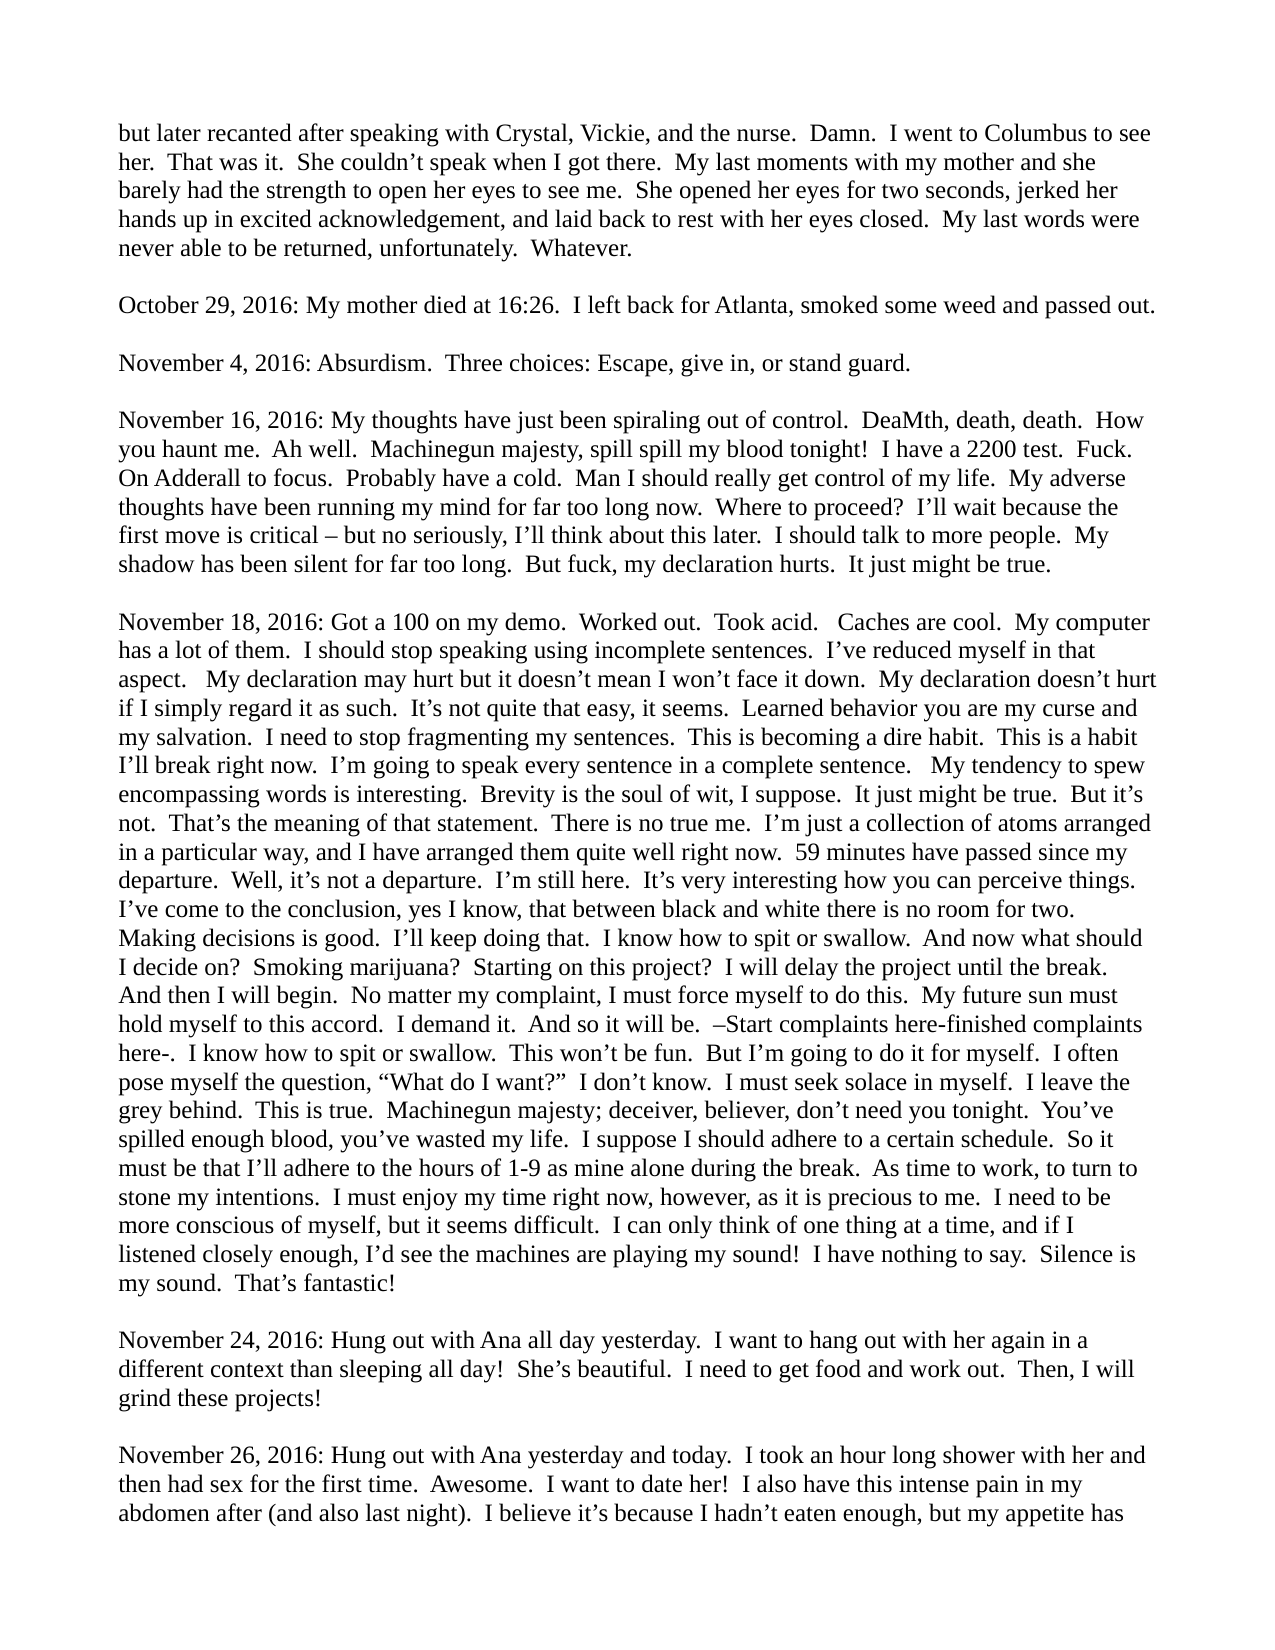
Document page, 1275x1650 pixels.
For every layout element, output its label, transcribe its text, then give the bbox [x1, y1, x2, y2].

text but later recanted after speaking with Crystal, Vickie, and the nurse. Damn. I went to Columbus to see her. That was it. She couldn’t speak when I got there. My last moments with my mother and she barely had the strength to open her eyes to see me. She opened her eyes for two seconds, jerked her hands up in excited acknowledgement, and laid back to rest with her eyes closed. My last words were never able to be returned, unfortunately. Whatever. [118, 118, 1157, 262]
text November 4, 2016: Absurdism. Three choices: Escape, give in, or stand guard. [118, 348, 1157, 377]
text November 18, 2016: Got a 100 on my demo. Worked out. Took acid. Caches are cool. My computer has a lot of them. I should stop speaking using incomplete sentences. I’ve reduced myself in that aspect. My declaration may hurt but it doesn’t mean I won’t face it down. My declaration doesn’t hurt if I simply regard it as such. It’s not quite that easy, it seems. Learned behavior you are my curse and my salvation. I need to stop fragmenting my sentences. This is becoming a dire habit. This is a habit I’ll break right now. I’m going to speak every sentence in a complete sentence. My tendency to spew encompassing words is interesting. Brevity is the soul of wit, I suppose. It just might be true. But it’s not. That’s the meaning of that statement. There is no true me. I’m just a collection of atoms arranged in a particular way, and I have arranged them quite well right now. 59 minutes have passed since my departure. Well, it’s not a departure. I’m still here. It’s very interesting how you can perceive things. I’ve come to the conclusion, yes I know, that between black and white there is no room for two. Making decisions is good. I’ll keep doing that. I know how to spit or swallow. And now what should I decide on? Smoking marijuana? Starting on this project? I will delay the project until the break. And then I will begin. No matter my complaint, I must force myself to do this. My future sun must hold myself to this accord. I demand it. And so it will be. –Start complaints here-finished complaints here-. I know how to spit or swallow. This won’t be fun. But I’m going to do it for myself. I often pose myself the question, “What do I want?” I don’t know. I must seek solace in myself. I leave the grey behind. This is true. Machinegun majesty; deceiver, believer, don’t need you tonight. You’ve spilled enough blood, you’ve wasted my life. I suppose I should adhere to a certain schedule. So it must be that I’ll adhere to the hours of 1-9 as mine alone during the break. As time to work, to turn to stone my intentions. I must enjoy my time right now, however, as it is precious to me. I need to be more conscious of myself, but it seems difficult. I can only think of one thing at a time, and if I listened closely enough, I’d see the machines are playing my sound! I have nothing to say. Silence is my sound. That’s fantastic! [118, 607, 1157, 1297]
text November 16, 2016: My thoughts have just been spiraling out of control. DeaMth, death, death. How you haunt me. Ah well. Machinegun majesty, spill spill my blood tonight! I have a 2200 test. Fuck. On Adderall to focus. Probably have a cold. Man I should really get control of my life. My adverse thoughts have been running my mind for far too long now. Where to proceed? I’ll wait because the first move is critical – but no seriously, I’ll think about this later. I should talk to more people. My shadow has been silent for far too long. But fuck, my declaration hurts. It just might be true. [118, 406, 1157, 578]
text October 29, 2016: My mother died at 16:26. I left back for Atlanta, smoked some weed and passed out. [118, 291, 1157, 319]
text November 26, 2016: Hung out with Ana yesterday and today. I took an hour long shower with her and then had sex for the first time. Awesome. I want to date her! I also have this intense pain in my abdomen after (and also last night). I believe it’s because I hadn’t eaten enough, but my appetite has [118, 1441, 1157, 1527]
text November 24, 2016: Hung out with Ana all day yesterday. I want to hang out with her again in a different context than sleeping all day! She’s beautiful. I need to get food and work out. Then, I will grind these projects! [118, 1326, 1157, 1412]
